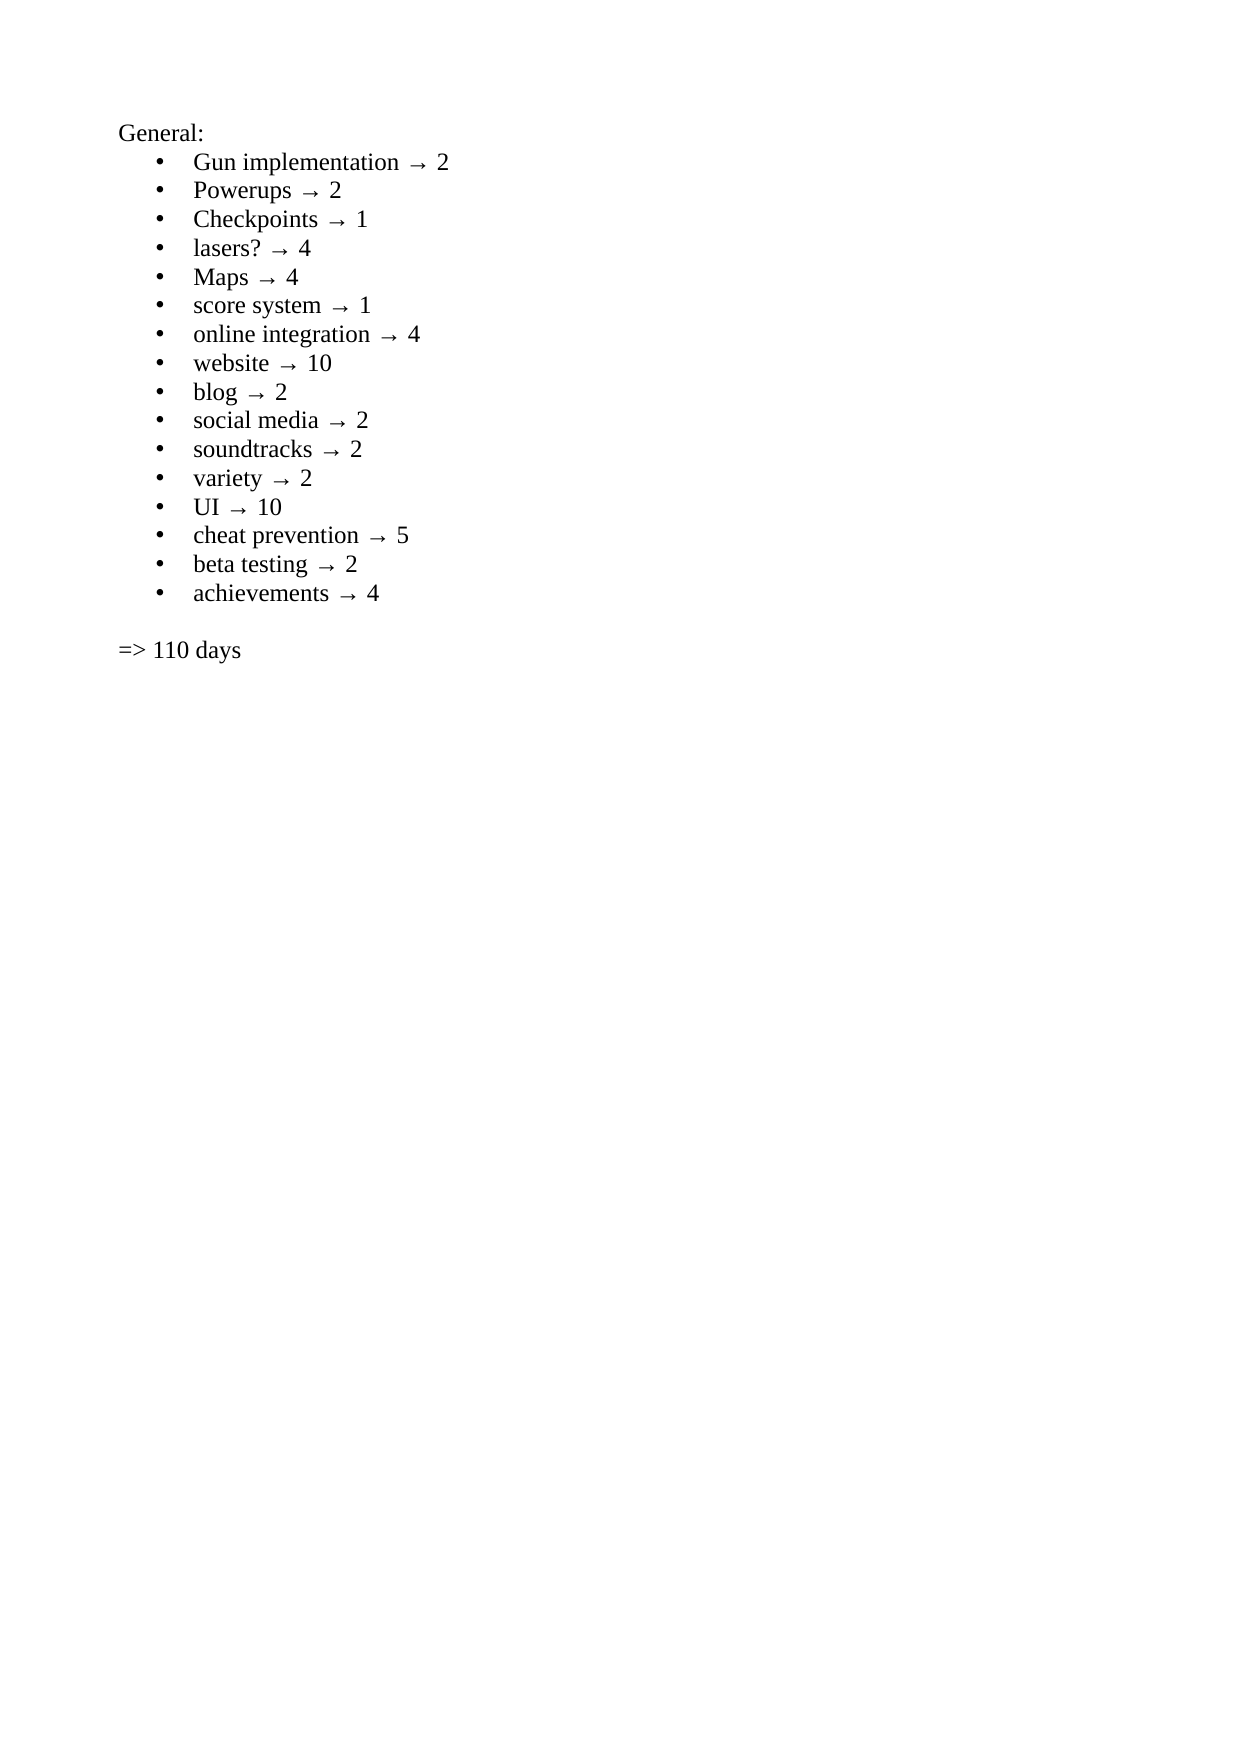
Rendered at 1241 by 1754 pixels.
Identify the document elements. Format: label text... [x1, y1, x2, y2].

list social media → 2 [156, 406, 1122, 434]
text => 110 days [118, 636, 1122, 664]
list score system → 1 [156, 291, 1122, 319]
list variety → 2 [156, 463, 1122, 492]
list website → 10 [156, 348, 1122, 377]
list Checkpoints → 1 [156, 204, 1122, 233]
list soundtracks → 2 [156, 434, 1122, 463]
list UI → 10 [156, 492, 1122, 521]
list blog → 2 [156, 377, 1122, 406]
list Maps → 4 [156, 262, 1122, 291]
text General: [118, 118, 1122, 147]
list achievements → 4 [156, 578, 1122, 607]
list lasers? → 4 [156, 233, 1122, 262]
list Powerups → 2 [156, 176, 1122, 204]
list online integration → 4 [156, 319, 1122, 348]
list Gun implementation → 2 [156, 147, 1122, 176]
list cheat prevention → 5 [156, 521, 1122, 549]
list beta testing → 2 [156, 549, 1122, 578]
